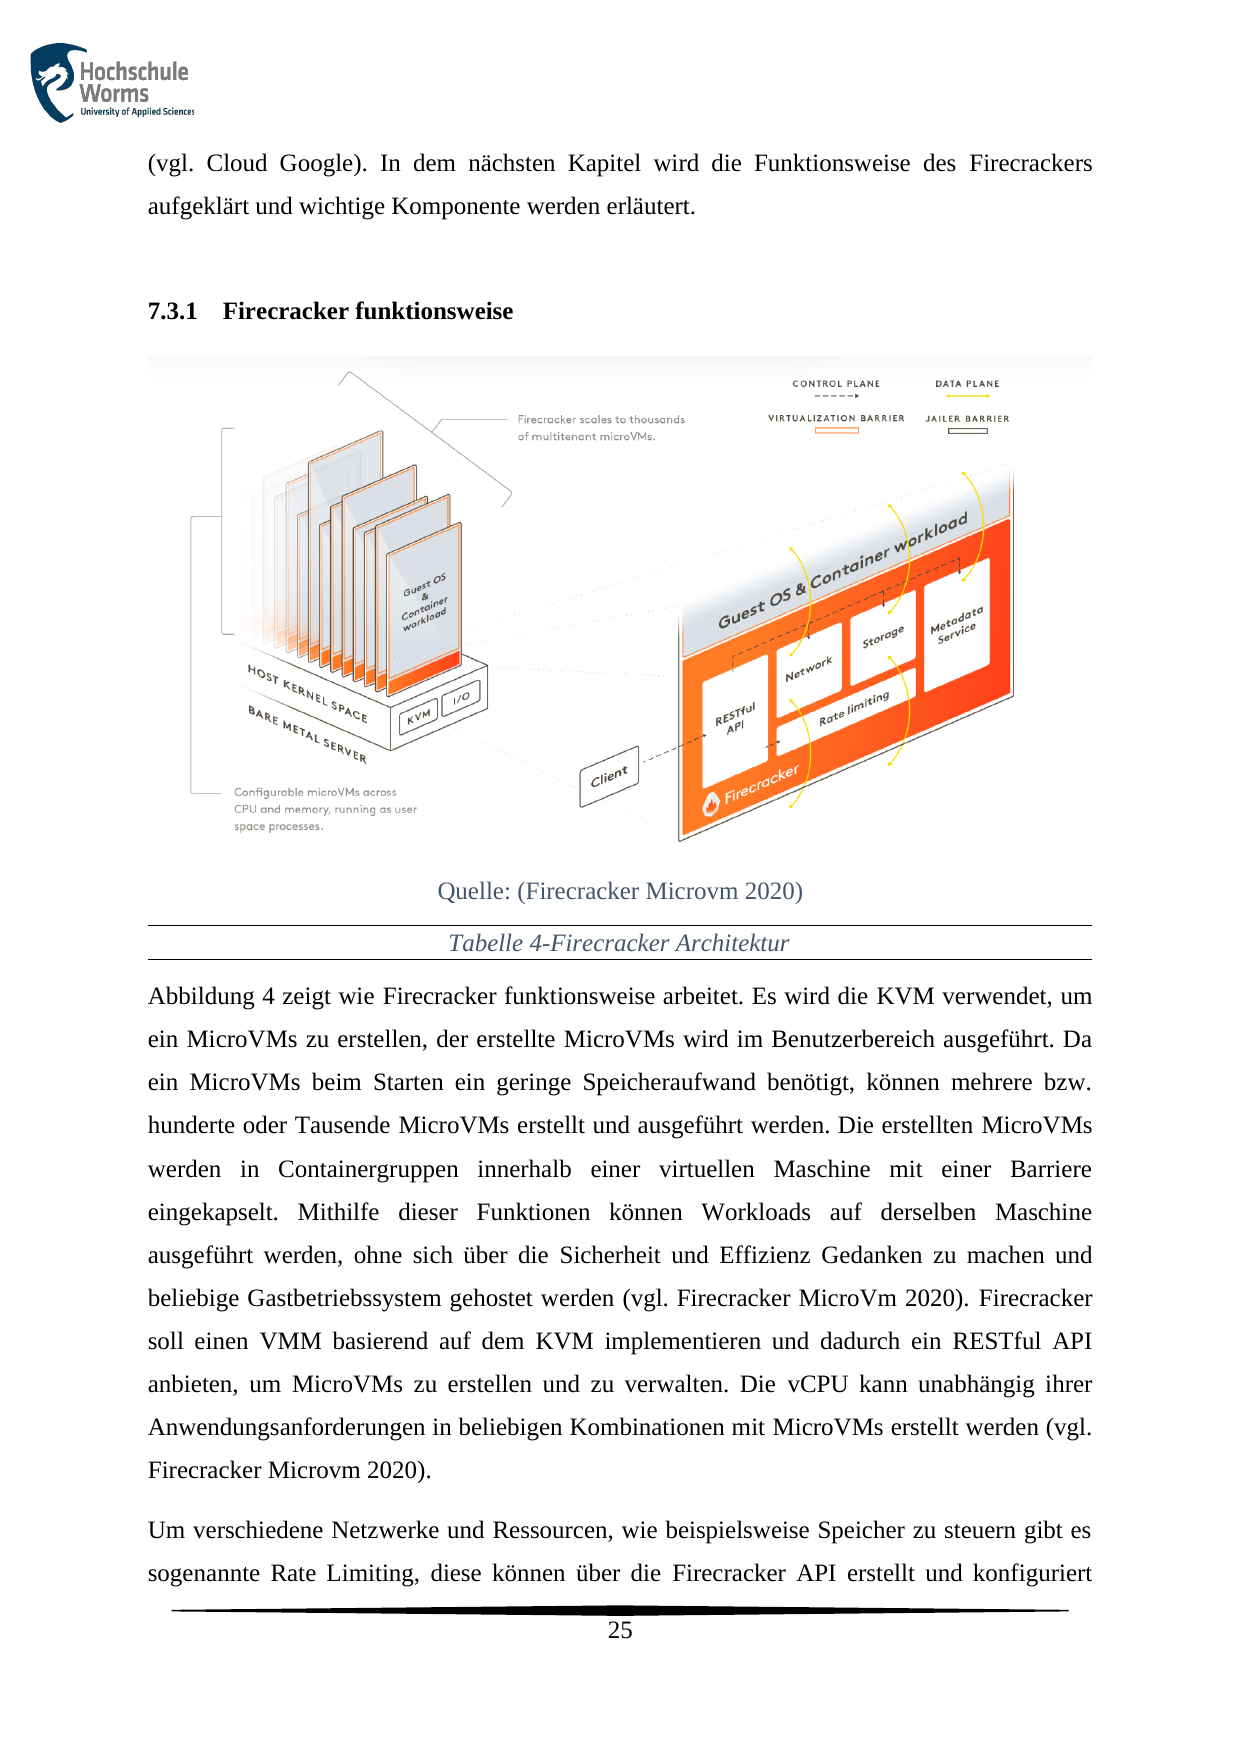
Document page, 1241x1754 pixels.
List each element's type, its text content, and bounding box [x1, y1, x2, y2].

text (vgl. Cloud Google). In dem nächsten Kapitel wird die Funktionsweise des Firecrackers aufgeklärt und wichtige Komponente werden erläutert. [148, 148, 1092, 219]
text Abbildung 4 zeigt wie Firecracker funktionsweise arbeitet. Es wird die KVM verwendet, um ein MicroVMs zu erstellen, der erstellte MicroVMs wird im Benutzerbereich ausgeführt. Da ein MicroVMs beim Starten ein geringe Speicheraufwand benötigt, können mehrere bzw. hunderte oder Tausende MicroVMs erstellt und ausgeführt werden. Die erstellten MicroVMs werden in Containergruppen innerhalb einer virtuellen Maschine mit einer Barriere eingekapselt. Mithilfe dieser Funktionen können Workloads auf derselben Maschine ausgeführt werden, ohne sich über die Sicherheit und Effizienz Gedanken zu machen und beliebige Gastbetriebssystem gehostet werden (vgl. Firecracker MicroVm 2020). Firecracker soll einen VMM basierend auf dem KVM implementieren und dadurch ein RESTful API anbieten, um MicroVMs zu erstellen und zu verwalten. Die vCPU kann unabhängig ihrer Anwendungsanforderungen in beliebigen Kombinationen mit MicroVMs erstellt werden (vgl. Firecracker Microvm 2020). [148, 981, 1092, 1484]
text Quelle: (Firecracker Microvm 2020) [148, 876, 1092, 904]
text Um verschiedene Netzwerke und Ressourcen, wie beispielsweise Speicher zu steuern gibt es sogenannte Rate Limiting, diese können über die Firecracker API erstellt und konfiguriert [148, 1515, 1092, 1587]
text Tabelle 4-Firecracker Architektur [148, 926, 1092, 959]
subtitle Firecracker funktionsweise [148, 296, 1092, 325]
